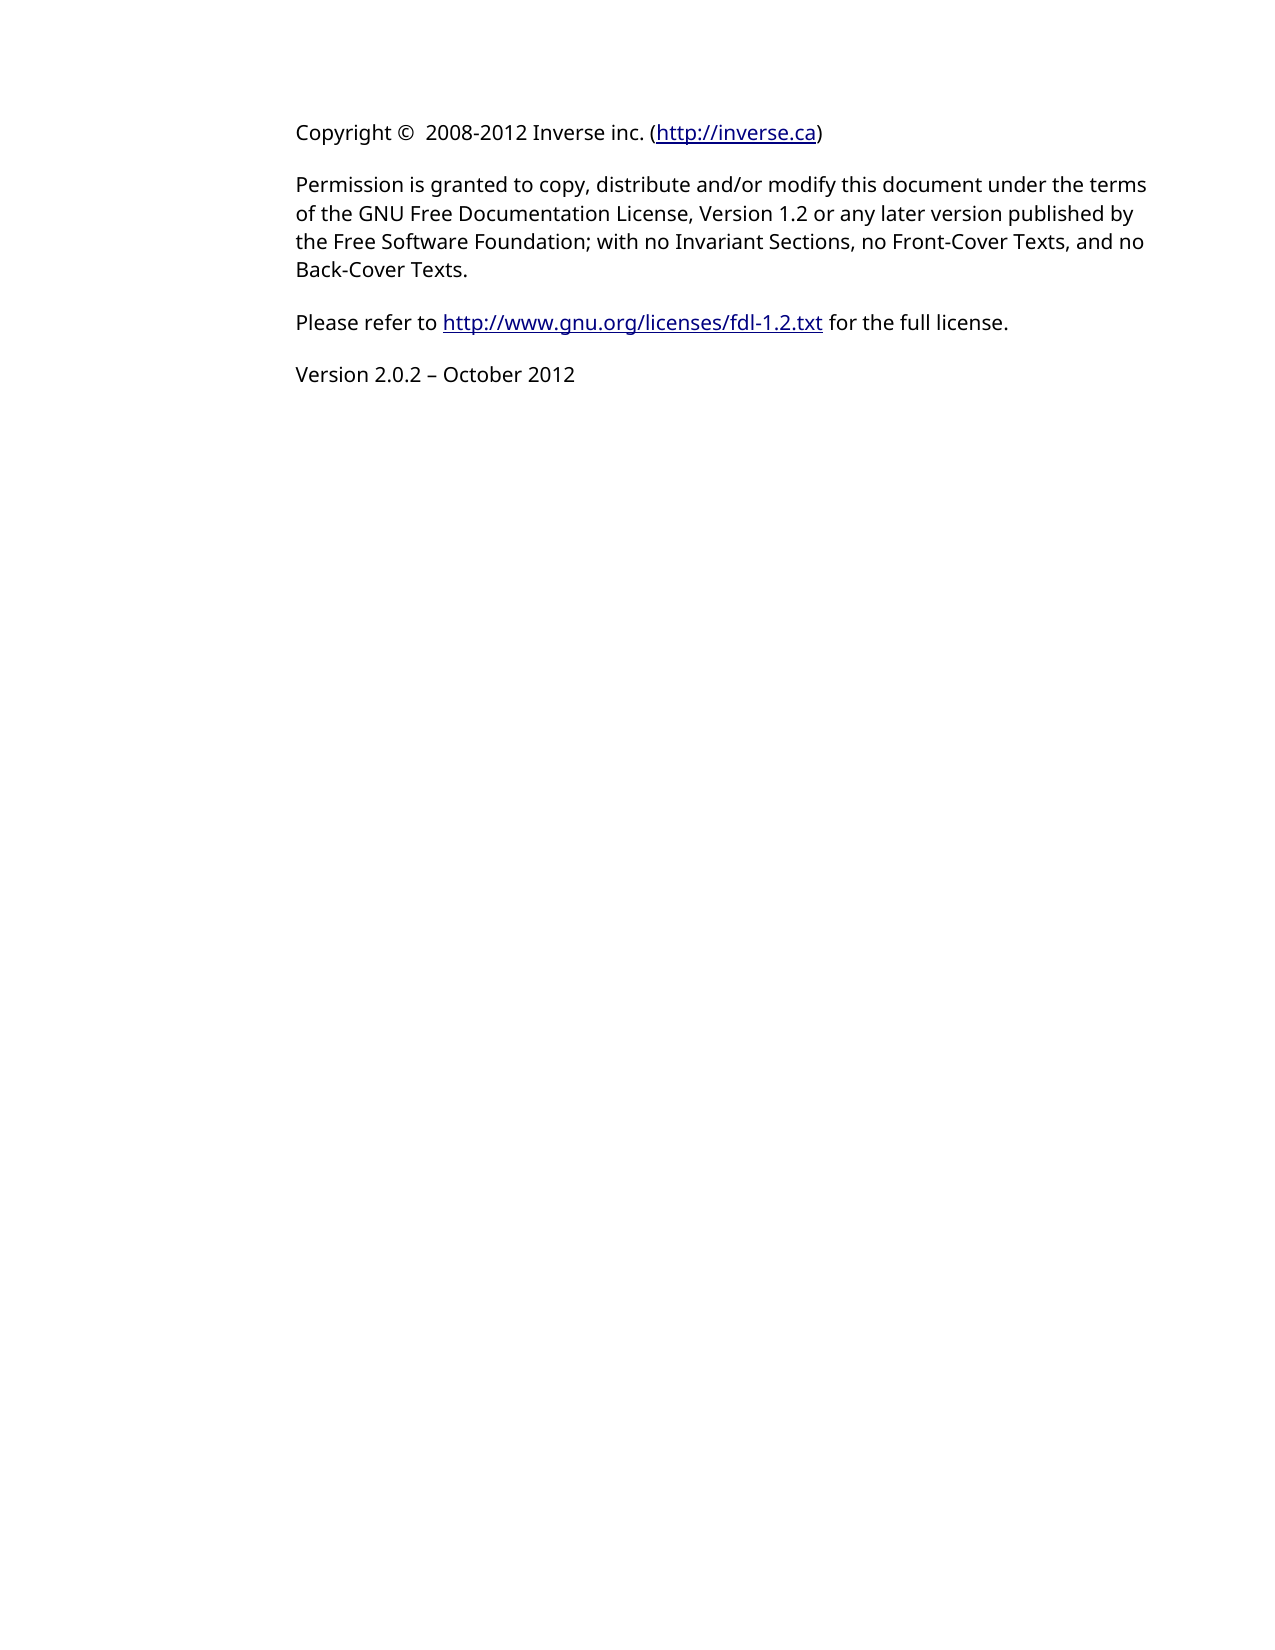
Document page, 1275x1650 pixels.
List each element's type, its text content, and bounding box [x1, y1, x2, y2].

text Copyright © 2008-2012 Inverse inc. (http://inverse.ca) [295, 118, 1157, 147]
text Permission is granted to copy, distribute and/or modify this document under the terms of the GNU Free Documentation License, Version 1.2 or any later version published by the Free Software Foundation; with no Invariant Sections, no Front-Cover Texts, and no Back-Cover Texts. [295, 170, 1157, 284]
text Version 2.0.2 – October 2012 [295, 360, 1157, 388]
text Please refer to http://www.gnu.org/licenses/fdl-1.2.txt for the full license. [295, 308, 1157, 336]
